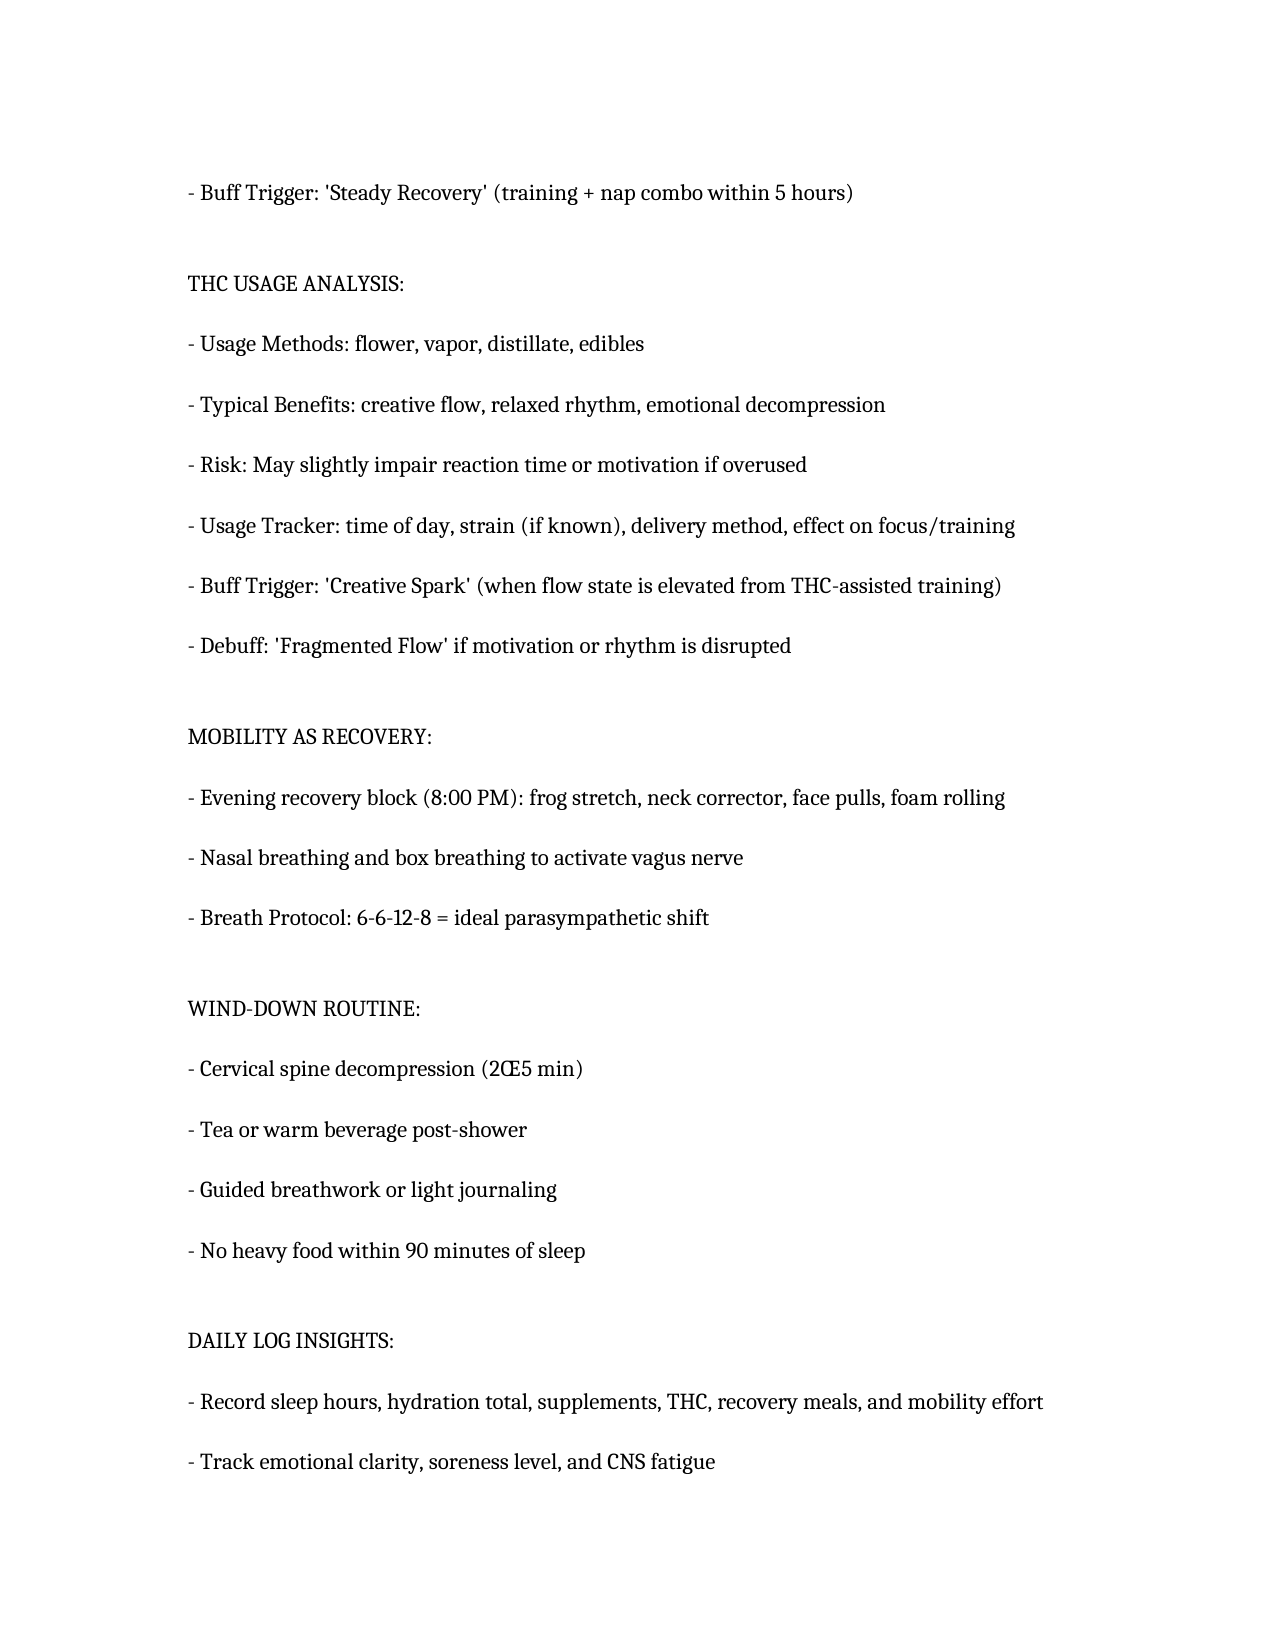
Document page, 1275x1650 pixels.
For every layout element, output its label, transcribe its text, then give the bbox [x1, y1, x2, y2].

text - Buff Trigger: 'Steady Recovery' (training + nap combo within 5 hours) THC USAGE ANALYSIS: - Usage Methods: flower, vapor, distillate, edibles - Typical Benefits: creative flow, relaxed rhythm, emotional decompression - Risk: May slightly impair reaction time or motivation if overused - Usage Tracker: time of day, strain (if known), delivery method, effect on focus/training - Buff Trigger: 'Creative Spark' (when flow state is elevated from THC-assisted training) - Debuff: 'Fragmented Flow' if motivation or rhythm is disrupted MOBILITY AS RECOVERY: - Evening recovery block (8:00 PM): frog stretch, neck corrector, face pulls, foam rolling - Nasal breathing and box breathing to activate vagus nerve - Breath Protocol: 6-6-12-8 = ideal parasympathetic shift WIND-DOWN ROUTINE: - Cervical spine decompression (2Œ5 min) - Tea or warm beverage post-shower - Guided breathwork or light journaling - No heavy food within 90 minutes of sleep DAILY LOG INSIGHTS: - Record sleep hours, hydration total, supplements, THC, recovery meals, and mobility effort - Track emotional clarity, soreness level, and CNS fatigue [187, 150, 1087, 1475]
